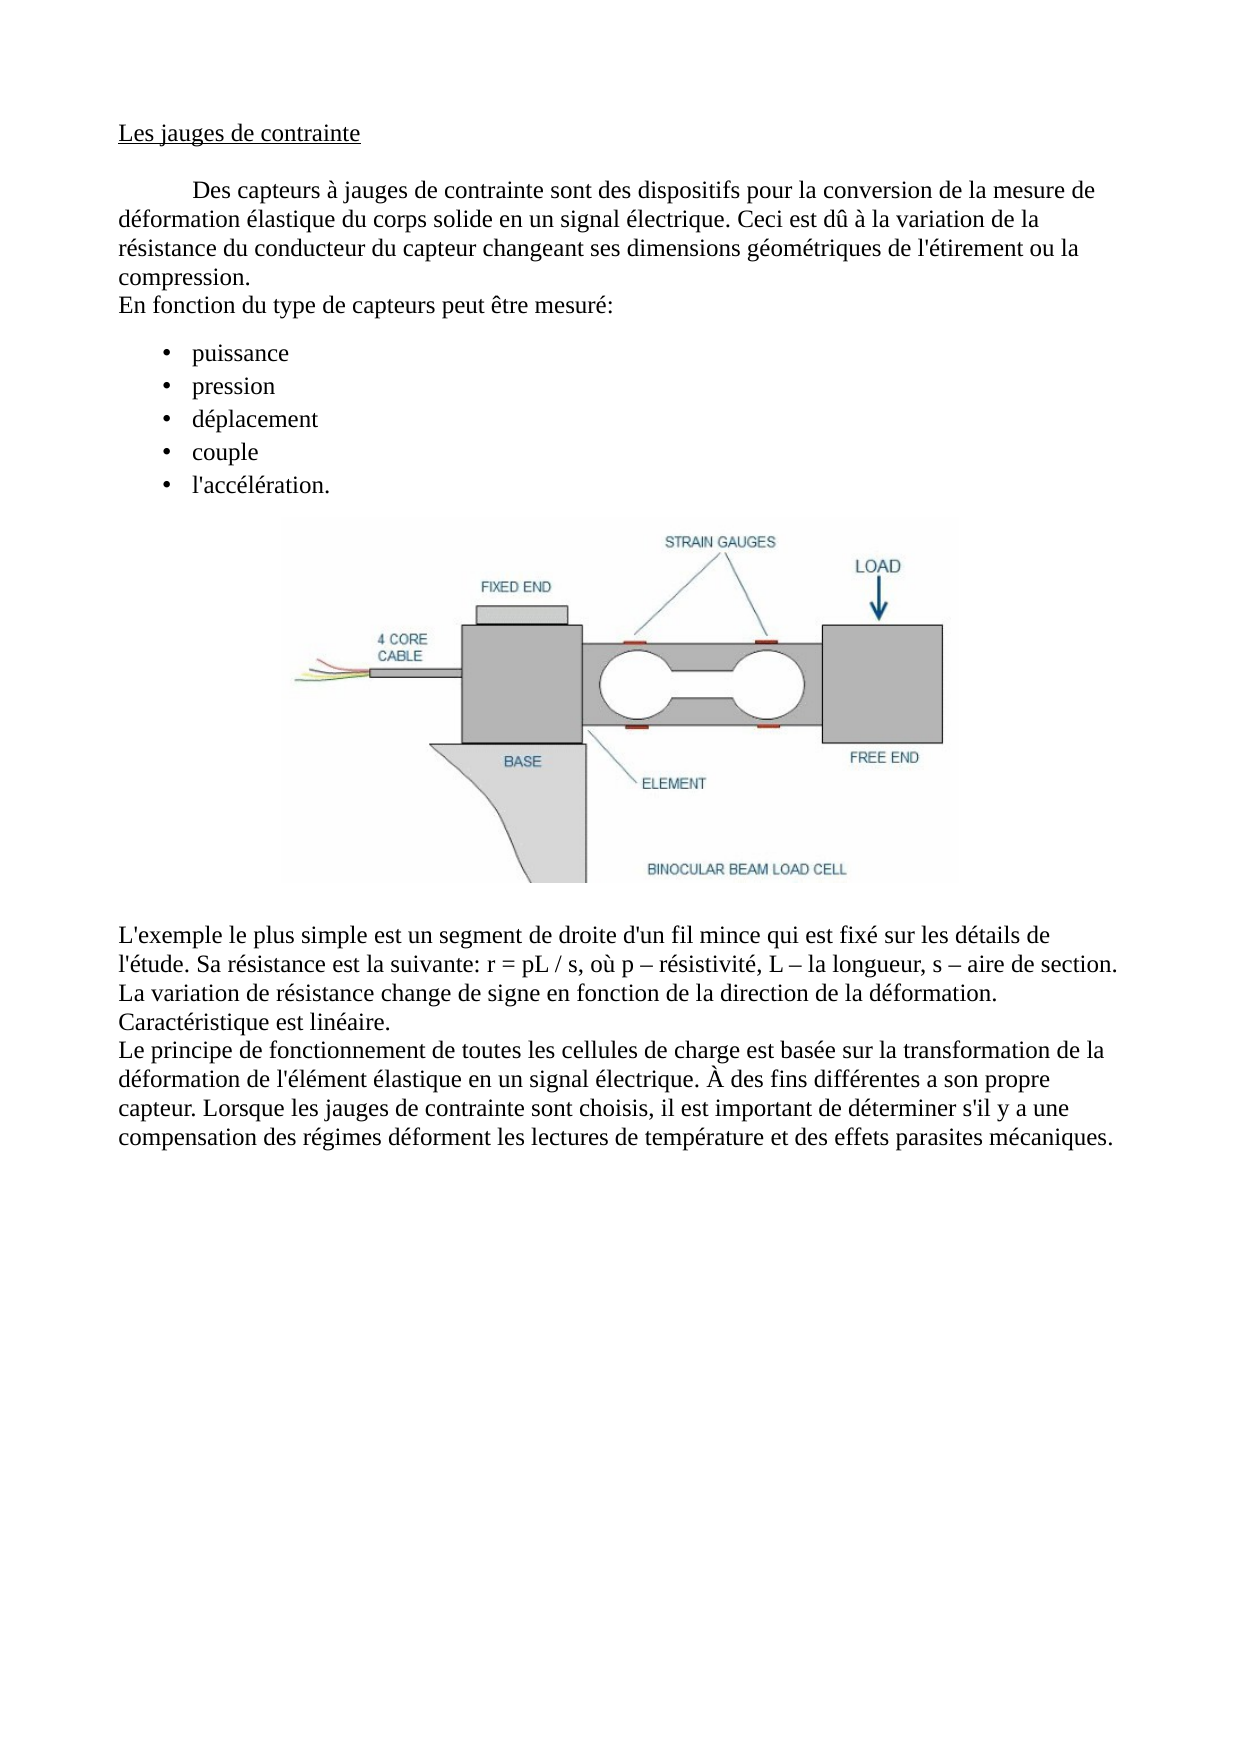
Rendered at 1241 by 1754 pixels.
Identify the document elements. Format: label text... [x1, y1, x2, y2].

list déplacement [162, 404, 1122, 433]
picture [281, 517, 960, 883]
list puissance [162, 338, 1122, 367]
text Le principe de fonctionnement de toutes les cellules de charge est basée sur la transformation de la déformation de l'élément élastique en un signal électrique. À des fins différentes a son propre capteur. Lorsque les jauges de contrainte sont choisis, il est important de déterminer s'il y a une compensation des régimes déforment les lectures de température et des effets parasites mécaniques. [118, 1035, 1122, 1150]
list couple [162, 437, 1122, 466]
text En fonction du type de capteurs peut être mesuré: [118, 291, 1122, 319]
list pression [162, 371, 1122, 400]
list l'accélération. [162, 470, 1122, 499]
text L'exemple le plus simple est un segment de droite d'un fil mince qui est fixé sur les détails de l'étude. Sa résistance est la suivante: r = pL / s, où p – résistivité, L – la longueur, s – aire de section. La variation de résistance change de signe en fonction de la direction de la déformation. Caractéristique est linéaire. [118, 920, 1122, 1035]
text Les jauges de contrainte [118, 118, 1122, 147]
text Des capteurs à jauges de contrainte sont des dispositifs pour la conversion de la mesure de déformation élastique du corps solide en un signal électrique. Ceci est dû à la variation de la résistance du conducteur du capteur changeant ses dimensions géométriques de l'étirement ou la compression. [118, 176, 1122, 291]
